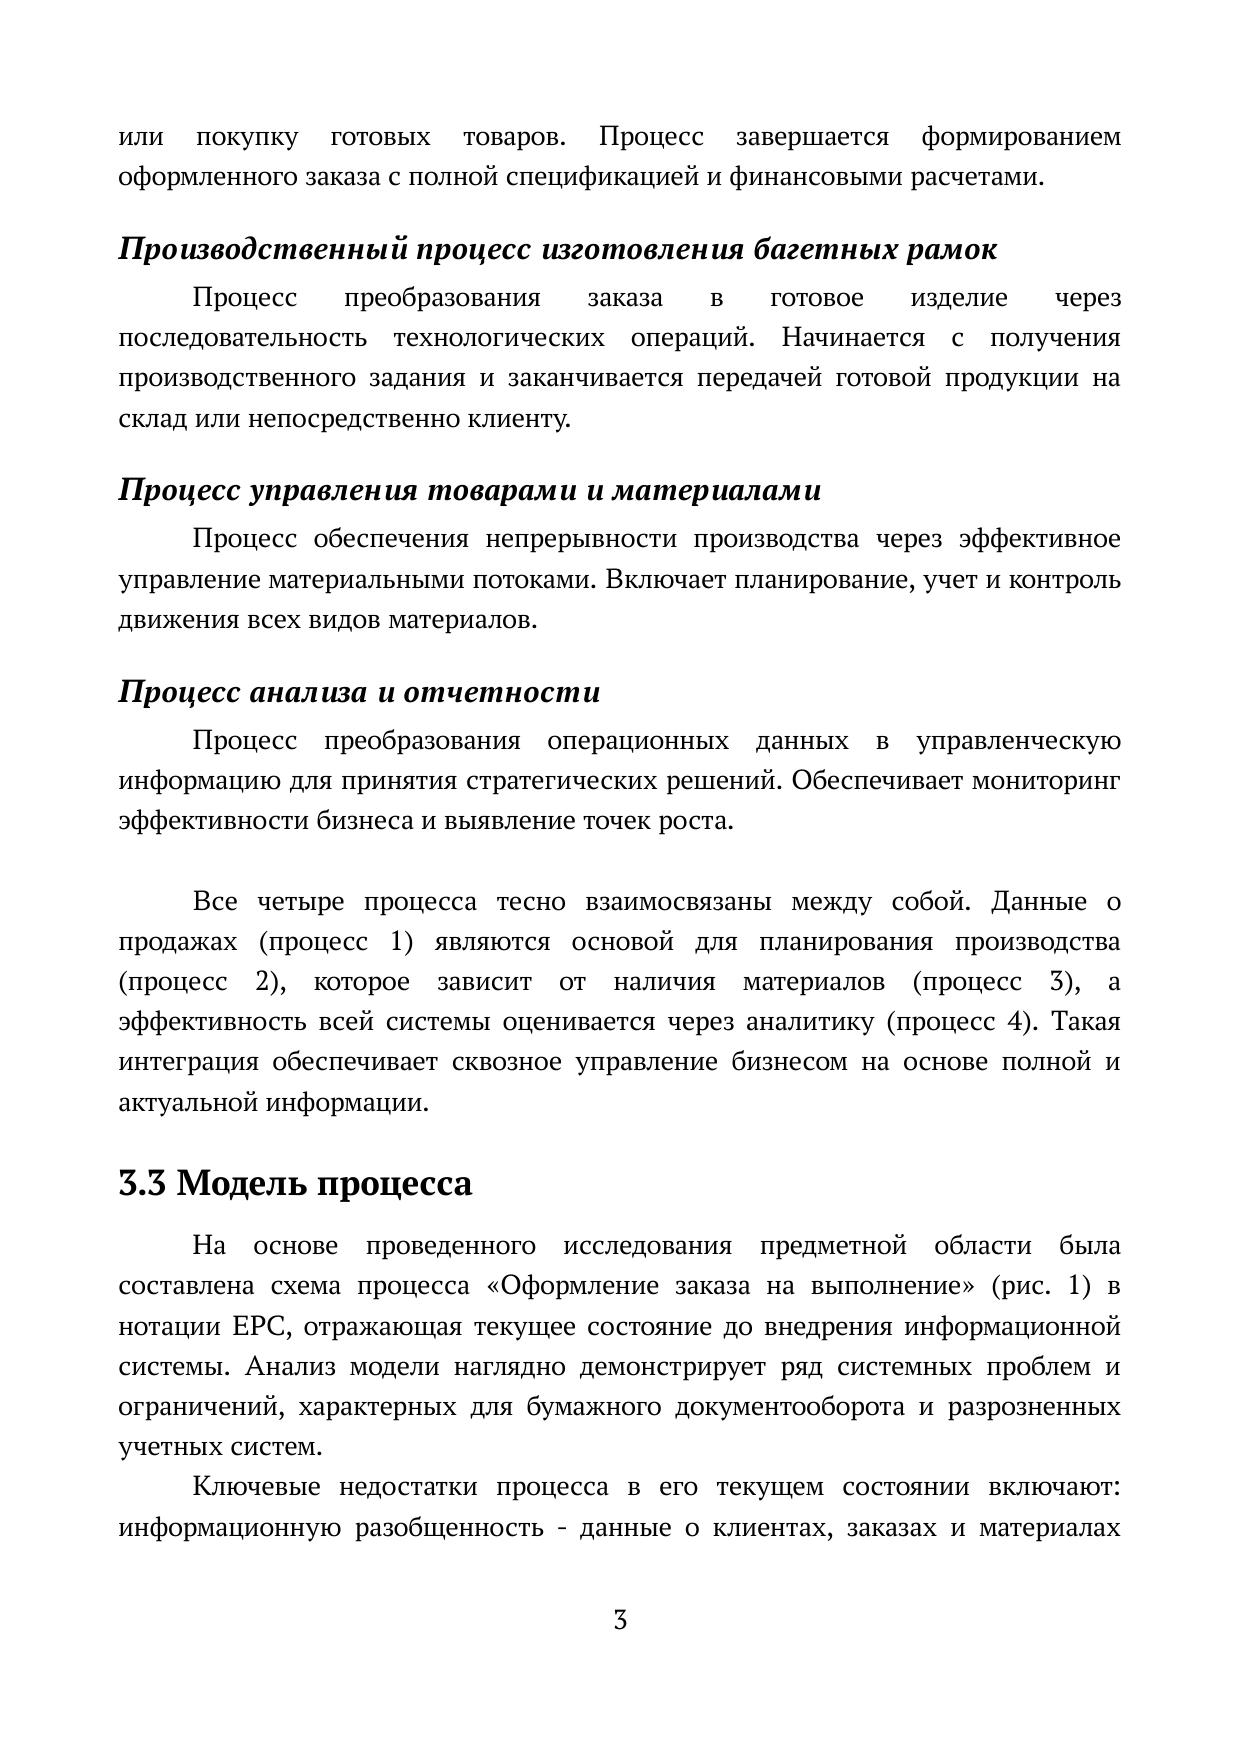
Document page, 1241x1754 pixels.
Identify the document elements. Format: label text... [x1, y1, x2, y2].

text или покупку готовых товаров. Процесс завершается формированием оформленного заказа с полной спецификацией и финансовыми расчетами. [118, 118, 1122, 192]
text Процесс преобразования операционных данных в управленческую информацию для принятия стратегических решений. Обеспечивает мониторинг эффективности бизнеса и выявление точек роста. [118, 722, 1122, 836]
text Ключевые недостатки процесса в его текущем состоянии включают: информационную разобщенность - данные о клиентах, заказах и материалах [118, 1468, 1122, 1542]
text Процесс преобразования заказа в готовое изделие через последовательность технологических операций. Начинается с получения производственного задания и заканчивается передачей готовой продукции на склад или непосредственно клиенту. [118, 279, 1122, 433]
text На основе проведенного исследования предметной области была составлена схема процесса «Оформление заказа на выполнение» (рис. 1) в нотации EPC, отражающая текущее состояние до внедрения информационной системы. Анализ модели наглядно демонстрирует ряд системных проблем и ограничений, характерных для бумажного документооборота и разрозненных учетных систем. [118, 1227, 1122, 1462]
text Все четыре процесса тесно взаимосвязаны между собой. Данные о продажах (процесс 1) являются основой для планирования производства (процесс 2), которое зависит от наличия материалов (процесс 3), а эффективность всей системы оценивается через аналитику (процесс 4). Такая интеграция обеспечивает сквозное управление бизнесом на основе полной и актуальной информации. [118, 883, 1122, 1117]
subtitle 3.3 Модель процесса [118, 1159, 1122, 1203]
subtitle Процесс управления товарами и материалами [118, 469, 1122, 508]
subtitle Производственный процесс изготовления багетных рамок [118, 228, 1122, 267]
subtitle Процесс анализа и отчетности [118, 671, 1122, 709]
text Процесс обеспечения непрерывности производства через эффективное управление материальными потоками. Включает планирование, учет и контроль движения всех видов материалов. [118, 521, 1122, 634]
